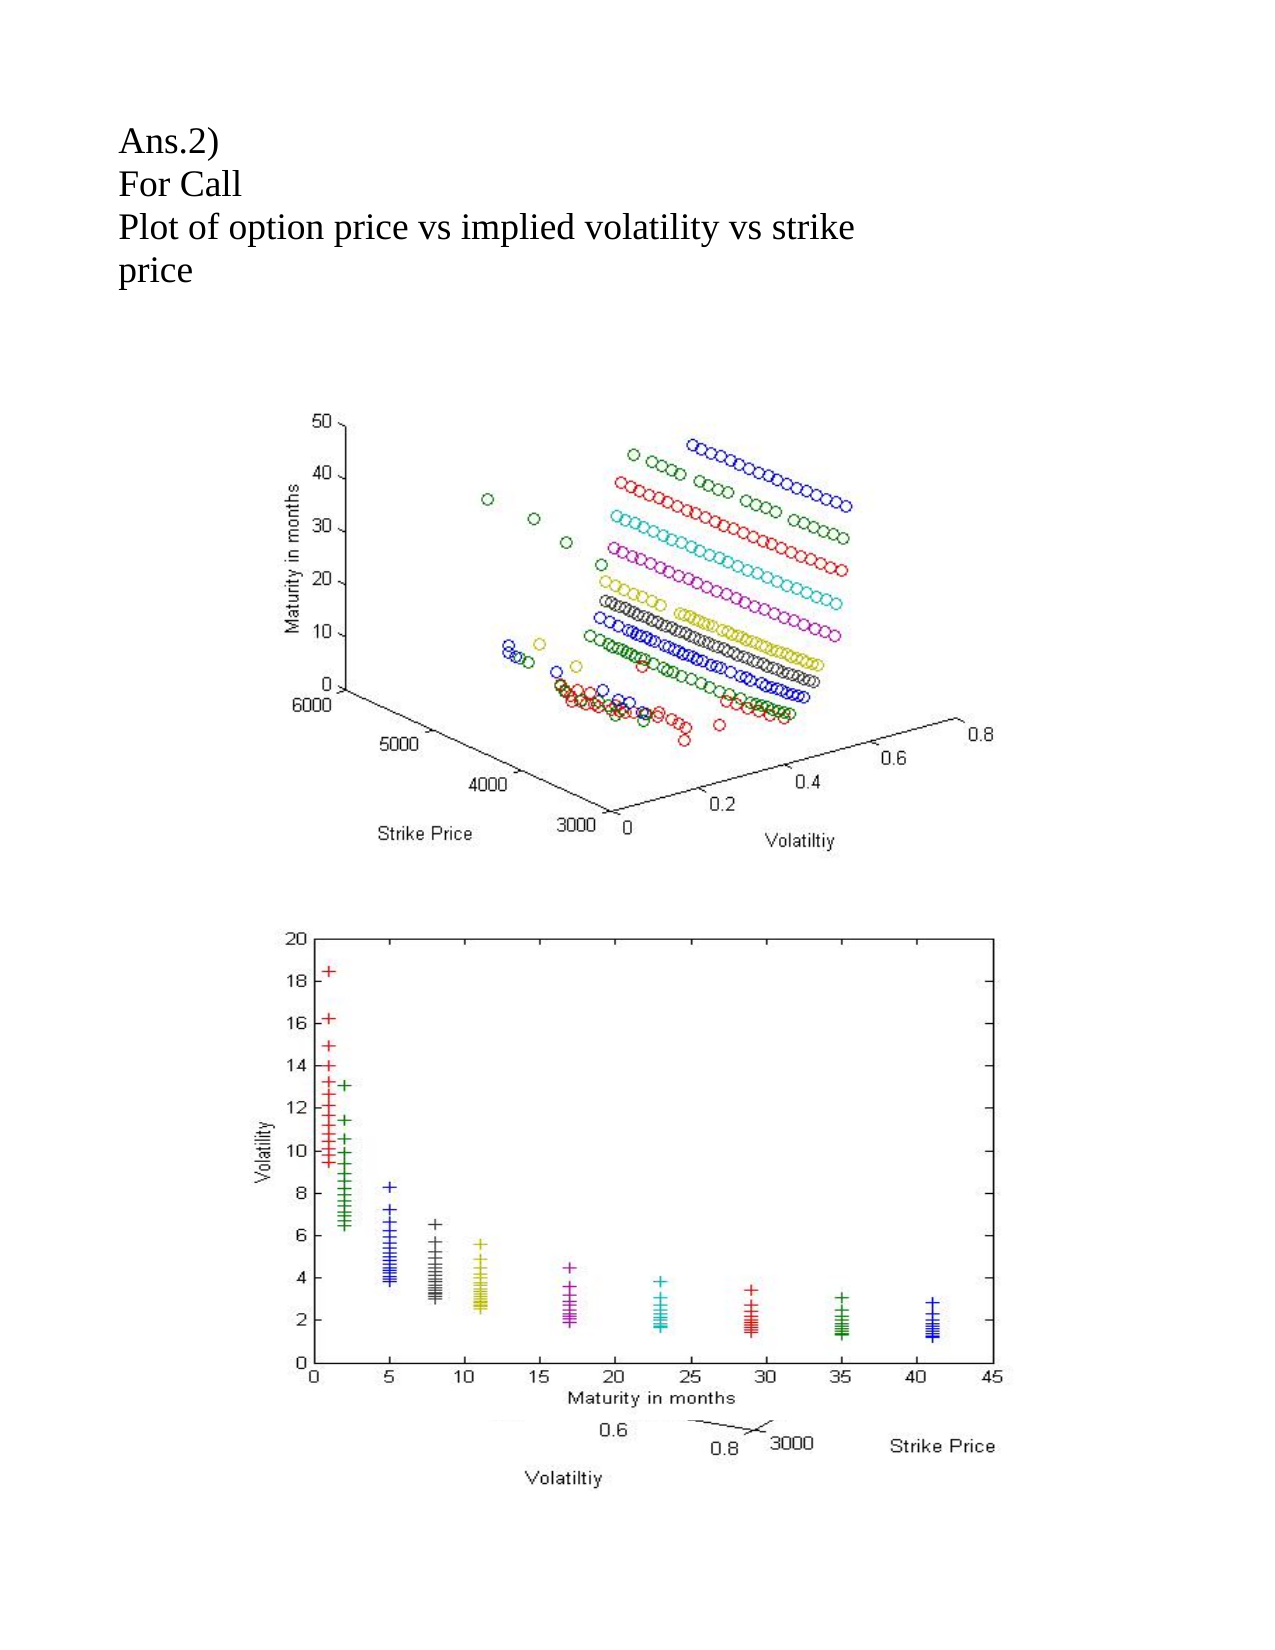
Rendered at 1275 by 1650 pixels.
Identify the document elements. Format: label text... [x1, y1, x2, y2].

picture [244, 290, 1030, 875]
text price [118, 247, 1157, 291]
text For Call [118, 161, 1157, 204]
text Ans.2) [118, 118, 1157, 161]
picture [200, 899, 1075, 1491]
text Plot of option price vs implied volatility vs strike [118, 204, 1157, 247]
